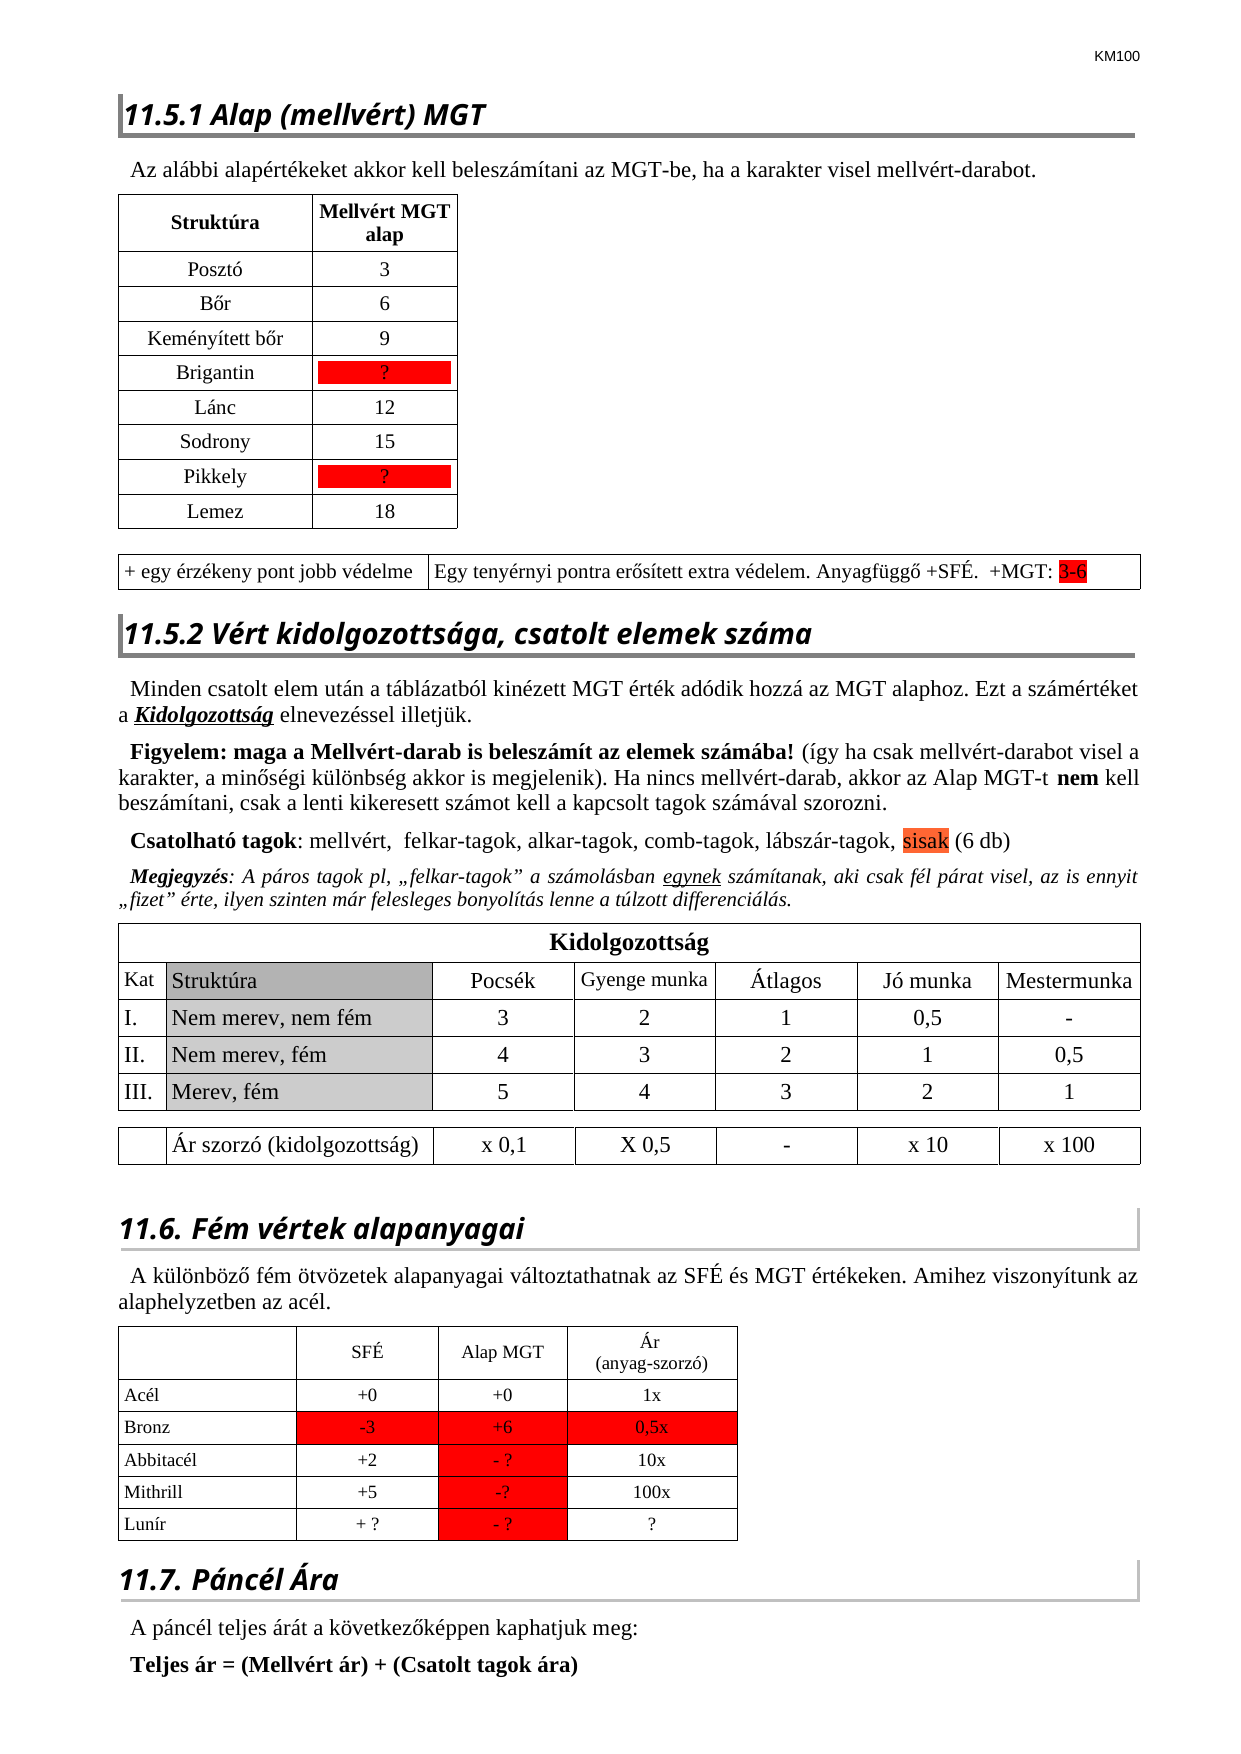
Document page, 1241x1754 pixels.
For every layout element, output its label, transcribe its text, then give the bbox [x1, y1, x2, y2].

table_cell Bronz [119, 1412, 296, 1444]
table_header X 0,5 [576, 1128, 716, 1164]
table_cell I. [119, 1000, 166, 1036]
table_cell III. [119, 1074, 166, 1110]
table_cell Struktúra [167, 963, 432, 999]
table_cell 5 [433, 1074, 573, 1110]
subtitle Fém vértek alapanyagai [118, 1208, 1137, 1248]
table_cell 0,5x [568, 1412, 737, 1444]
table_cell 2 [575, 1000, 715, 1036]
table_cell 1 [858, 1037, 998, 1073]
table_cell 1 [999, 1074, 1140, 1110]
table_cell Brigantin [119, 356, 312, 390]
table_cell +6 [439, 1412, 567, 1444]
table_cell +2 [297, 1445, 438, 1476]
table_header Alap MGT [439, 1327, 567, 1379]
table_cell II. [119, 1037, 166, 1073]
table_cell 10x [568, 1445, 737, 1476]
table_cell -? [439, 1477, 567, 1508]
table_cell Pocsék [433, 963, 573, 999]
table_cell 2 [858, 1074, 998, 1110]
table_cell 3 [716, 1074, 857, 1110]
table_cell 0,5 [858, 1000, 998, 1036]
table_cell 4 [433, 1037, 573, 1073]
table_cell Bőr [119, 287, 312, 321]
text Megjegyzés: A páros tagok pl, „felkar-tagok” a számolásban egynek számítanak, aki csak fél párat visel, az is ennyit „fizet” érte, ilyen szinten már felesleges bonyolítás lenne a túlzott differenciálás. [118, 865, 1140, 911]
table_cell Mestermunka [999, 963, 1140, 999]
table_cell 3 [313, 252, 457, 286]
table_cell 3 [433, 1000, 573, 1036]
table_cell Abbitacél [119, 1445, 296, 1476]
table_cell Pikkely [119, 460, 312, 494]
table_cell +0 [439, 1380, 567, 1411]
table_cell Posztó [119, 252, 312, 286]
text Csatolható tagok: mellvért, felkar-tagok, alkar-tagok, comb-tagok, lábszár-tagok, sisak (6 db) [118, 827, 1140, 853]
table_cell Jó munka [858, 963, 998, 999]
table_cell 0,5 [999, 1037, 1140, 1073]
table_cell Nem merev, nem fém [167, 1000, 432, 1036]
table_cell ? [313, 356, 457, 390]
table_header + egy érzékeny pont jobb védelme [119, 555, 428, 589]
table_header - [717, 1128, 857, 1164]
table_header Ár szorzó (kidolgozottság) [167, 1128, 433, 1164]
text A páncél teljes árát a következőképpen kaphatjuk meg: [118, 1614, 1140, 1640]
table_cell 6 [313, 287, 457, 321]
text Figyelem: maga a Mellvért-darab is beleszámít az elemek számába! (így ha csak mellvért-darabot visel a karakter, a minőségi különbség akkor is megjelenik). Ha nincs mellvért-darab, akkor az Alap MGT-t nem kell beszámítani, csak a lenti kikeresett számot kell a kapcsolt tagok számával szorozni. [118, 739, 1140, 816]
table_cell Mithrill [119, 1477, 296, 1508]
table_cell 2 [716, 1037, 857, 1073]
subtitle Alap (mellvért) MGT [123, 94, 1140, 134]
table_cell + ? [297, 1509, 438, 1540]
table_cell 100x [568, 1477, 737, 1508]
table_cell 3 [575, 1037, 715, 1073]
table_cell Nem merev, fém [167, 1037, 432, 1073]
table_cell -3 [297, 1412, 438, 1444]
table_cell - ? [439, 1509, 567, 1540]
table_cell 4 [575, 1074, 715, 1110]
table_cell Acél [119, 1380, 296, 1411]
subtitle Vért kidolgozottsága, csatolt elemek száma [123, 613, 1140, 653]
table_header Struktúra [119, 195, 312, 251]
text Teljes ár = (Mellvért ár) + (Csatolt tagok ára) [118, 1652, 1140, 1677]
table_cell 1x [568, 1380, 737, 1411]
table_cell 12 [313, 391, 457, 424]
text Minden csatolt elem után a táblázatból kinézett MGT érték adódik hozzá az MGT alaphoz. Ezt a számértéket a Kidolgozottság elnevezéssel illetjük. [118, 676, 1140, 727]
table_cell +5 [297, 1477, 438, 1508]
table_cell 9 [313, 322, 457, 355]
table_cell Keményített bőr [119, 322, 312, 355]
table_cell - ? [439, 1445, 567, 1476]
table_header Ár (anyag-szorzó) [568, 1327, 737, 1379]
table_cell Gyenge munka [575, 963, 715, 999]
table_cell Sodrony [119, 425, 312, 459]
table_cell Kat [119, 963, 166, 999]
table_header Kidolgozottság [119, 924, 1140, 962]
table_cell Lánc [119, 391, 312, 424]
table_header x 100 [1000, 1128, 1140, 1164]
text A különböző fém ötvözetek alapanyagai változtathatnak az SFÉ és MGT értékeken. Amihez viszonyítunk az alaphelyzetben az acél. [118, 1263, 1140, 1314]
table_cell 15 [313, 425, 457, 459]
table_header x 10 [858, 1128, 998, 1164]
table_cell - [999, 1000, 1140, 1036]
table_cell +0 [297, 1380, 438, 1411]
table_cell Merev, fém [167, 1074, 432, 1110]
table_header [119, 1128, 166, 1164]
table_cell ? [568, 1509, 737, 1540]
table_cell Lemez [119, 495, 312, 528]
table_cell 1 [716, 1000, 857, 1036]
table_cell Lunír [119, 1509, 296, 1540]
table_header x 0,1 [434, 1128, 574, 1164]
text Az alábbi alapértékeket akkor kell beleszámítani az MGT-be, ha a karakter visel mellvért-darabot. [118, 157, 1140, 182]
subtitle Páncél Ára [118, 1559, 1137, 1599]
table_cell Átlagos [716, 963, 857, 999]
table_header [119, 1327, 296, 1379]
table_header SFÉ [297, 1327, 438, 1379]
table_header Egy tenyérnyi pontra erősített extra védelem. Anyagfüggő +SFÉ. +MGT: 3-6 [429, 555, 1140, 589]
table_header Mellvért MGT alap [313, 195, 457, 251]
table_cell ? [313, 460, 457, 494]
table_cell 18 [313, 495, 457, 528]
